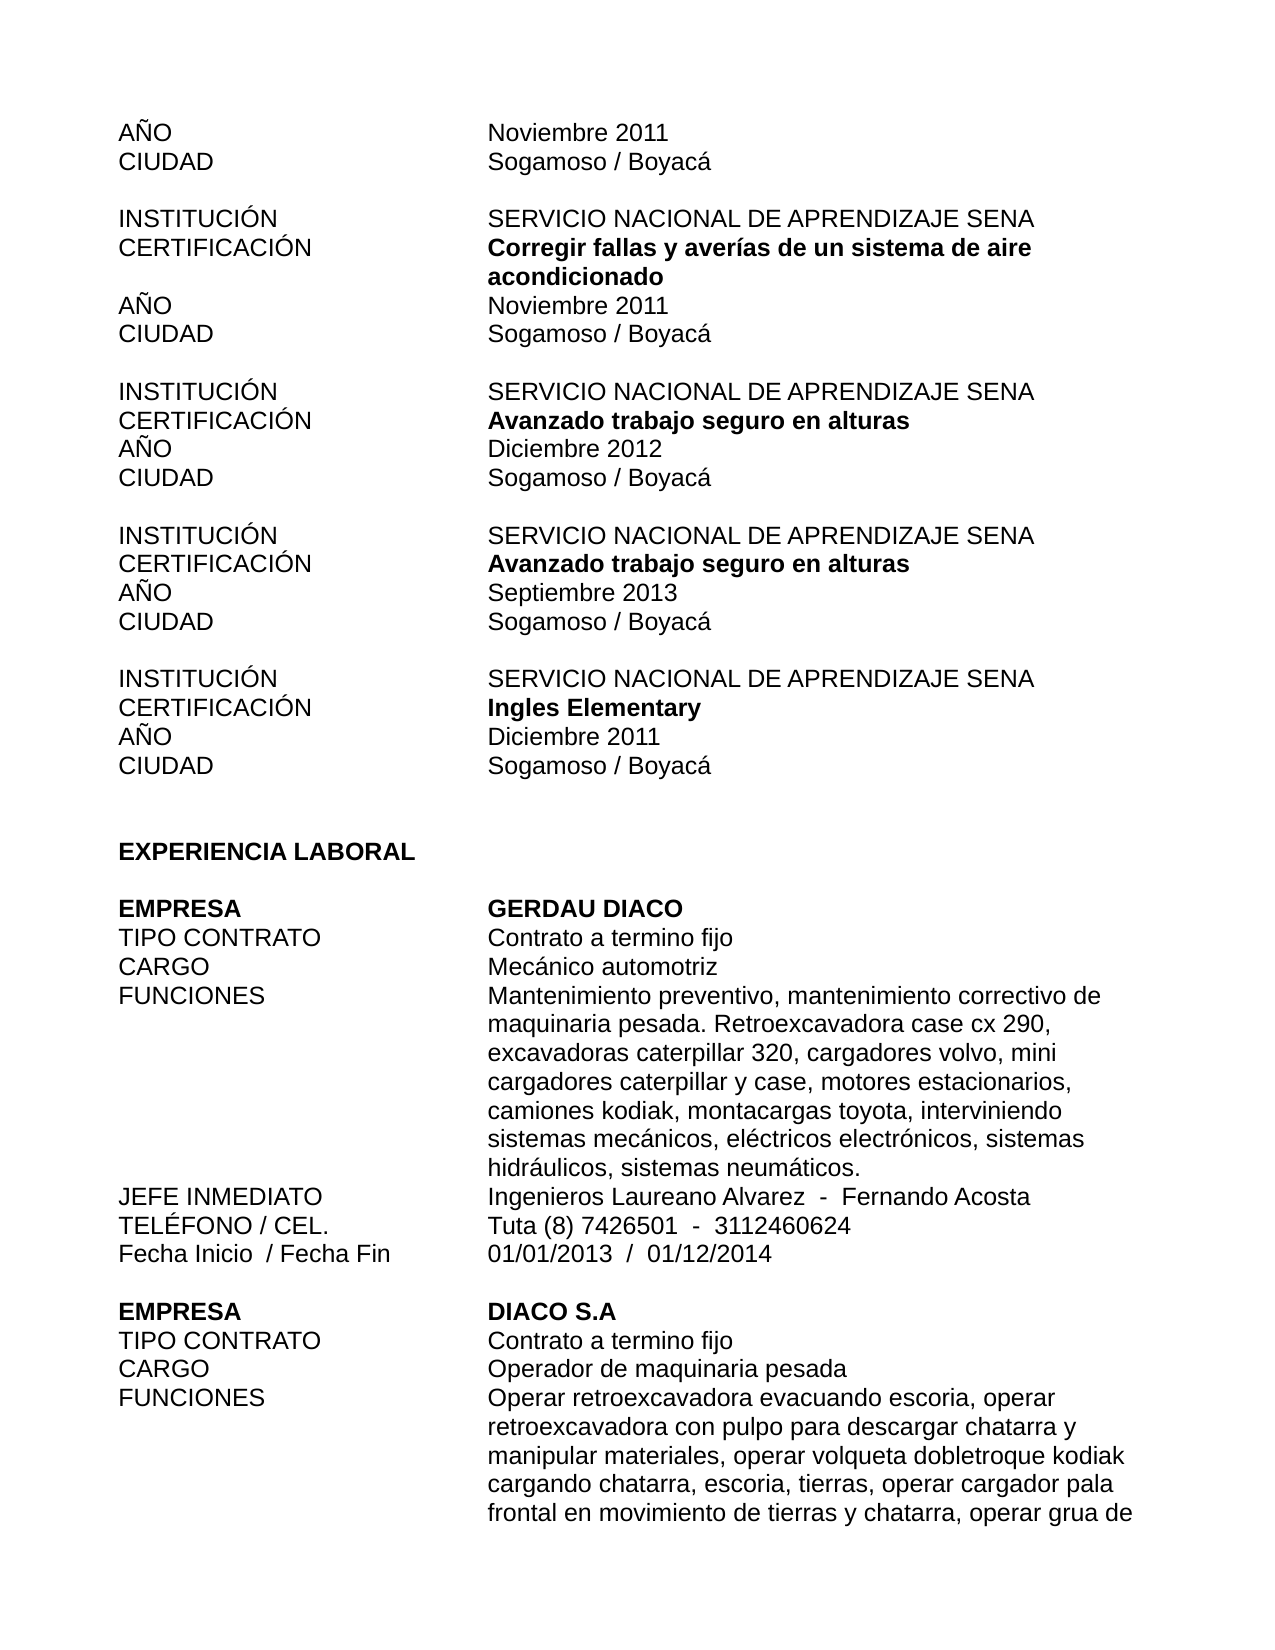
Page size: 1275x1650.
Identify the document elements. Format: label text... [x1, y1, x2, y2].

text FUNCIONES Operar retroexcavadora evacuando escoria, operar [118, 1383, 1157, 1412]
text INSTITUCIÓN SERVICIO NACIONAL DE APRENDIZAJE SENA [118, 377, 1157, 406]
text retroexcavadora con pulpo para descargar chatarra y [118, 1412, 1157, 1441]
text CIUDAD Sogamoso / Boyacá [118, 607, 1157, 636]
text JEFE INMEDIATO Ingenieros Laureano Alvarez - Fernando Acosta [118, 1182, 1157, 1211]
text AÑO Diciembre 2012 [118, 434, 1157, 463]
text AÑO Septiembre 2013 [118, 578, 1157, 607]
text TELÉFONO / CEL. Tuta (8) 7426501 - 3112460624 [118, 1211, 1157, 1239]
text CIUDAD Sogamoso / Boyacá [118, 751, 1157, 779]
text CARGO Mecánico automotriz [118, 952, 1157, 981]
text TIPO CONTRATO Contrato a termino fijo [118, 1326, 1157, 1354]
text CERTIFICACIÓN Corregir fallas y averías de un sistema de aire [118, 233, 1157, 262]
text EXPERIENCIA LABORAL [118, 837, 1157, 866]
text cargadores caterpillar y case, motores estacionarios, [118, 1067, 1157, 1096]
text INSTITUCIÓN SERVICIO NACIONAL DE APRENDIZAJE SENA [118, 521, 1157, 549]
text EMPRESA DIACO S.A [118, 1297, 1157, 1326]
text CARGO Operador de maquinaria pesada [118, 1354, 1157, 1383]
text CIUDAD Sogamoso / Boyacá [118, 147, 1157, 176]
text acondicionado [118, 262, 1157, 291]
text frontal en movimiento de tierras y chatarra, operar grua de [118, 1498, 1157, 1527]
text manipular materiales, operar volqueta dobletroque kodiak [118, 1441, 1157, 1469]
text AÑO Noviembre 2011 [118, 118, 1157, 147]
text AÑO Diciembre 2011 [118, 722, 1157, 751]
text camiones kodiak, montacargas toyota, interviniendo [118, 1096, 1157, 1124]
text CERTIFICACIÓN Avanzado trabajo seguro en alturas [118, 406, 1157, 434]
text FUNCIONES Mantenimiento preventivo, mantenimiento correctivo de [118, 981, 1157, 1009]
text CIUDAD Sogamoso / Boyacá [118, 463, 1157, 492]
text excavadoras caterpillar 320, cargadores volvo, mini [118, 1038, 1157, 1067]
text CERTIFICACIÓN Ingles Elementary [118, 693, 1157, 722]
text cargando chatarra, escoria, tierras, operar cargador pala [118, 1469, 1157, 1498]
text CIUDAD Sogamoso / Boyacá [118, 319, 1157, 348]
text EMPRESA GERDAU DIACO [118, 894, 1157, 923]
text CERTIFICACIÓN Avanzado trabajo seguro en alturas [118, 549, 1157, 578]
text Fecha Inicio / Fecha Fin 01/01/2013 / 01/12/2014 [118, 1239, 1157, 1268]
text TIPO CONTRATO Contrato a termino fijo [118, 923, 1157, 952]
text hidráulicos, sistemas neumáticos. [118, 1153, 1157, 1182]
text INSTITUCIÓN SERVICIO NACIONAL DE APRENDIZAJE SENA [118, 204, 1157, 233]
text maquinaria pesada. Retroexcavadora case cx 290, [118, 1009, 1157, 1038]
text sistemas mecánicos, eléctricos electrónicos, sistemas [118, 1124, 1157, 1153]
text INSTITUCIÓN SERVICIO NACIONAL DE APRENDIZAJE SENA [118, 664, 1157, 693]
text AÑO Noviembre 2011 [118, 291, 1157, 319]
